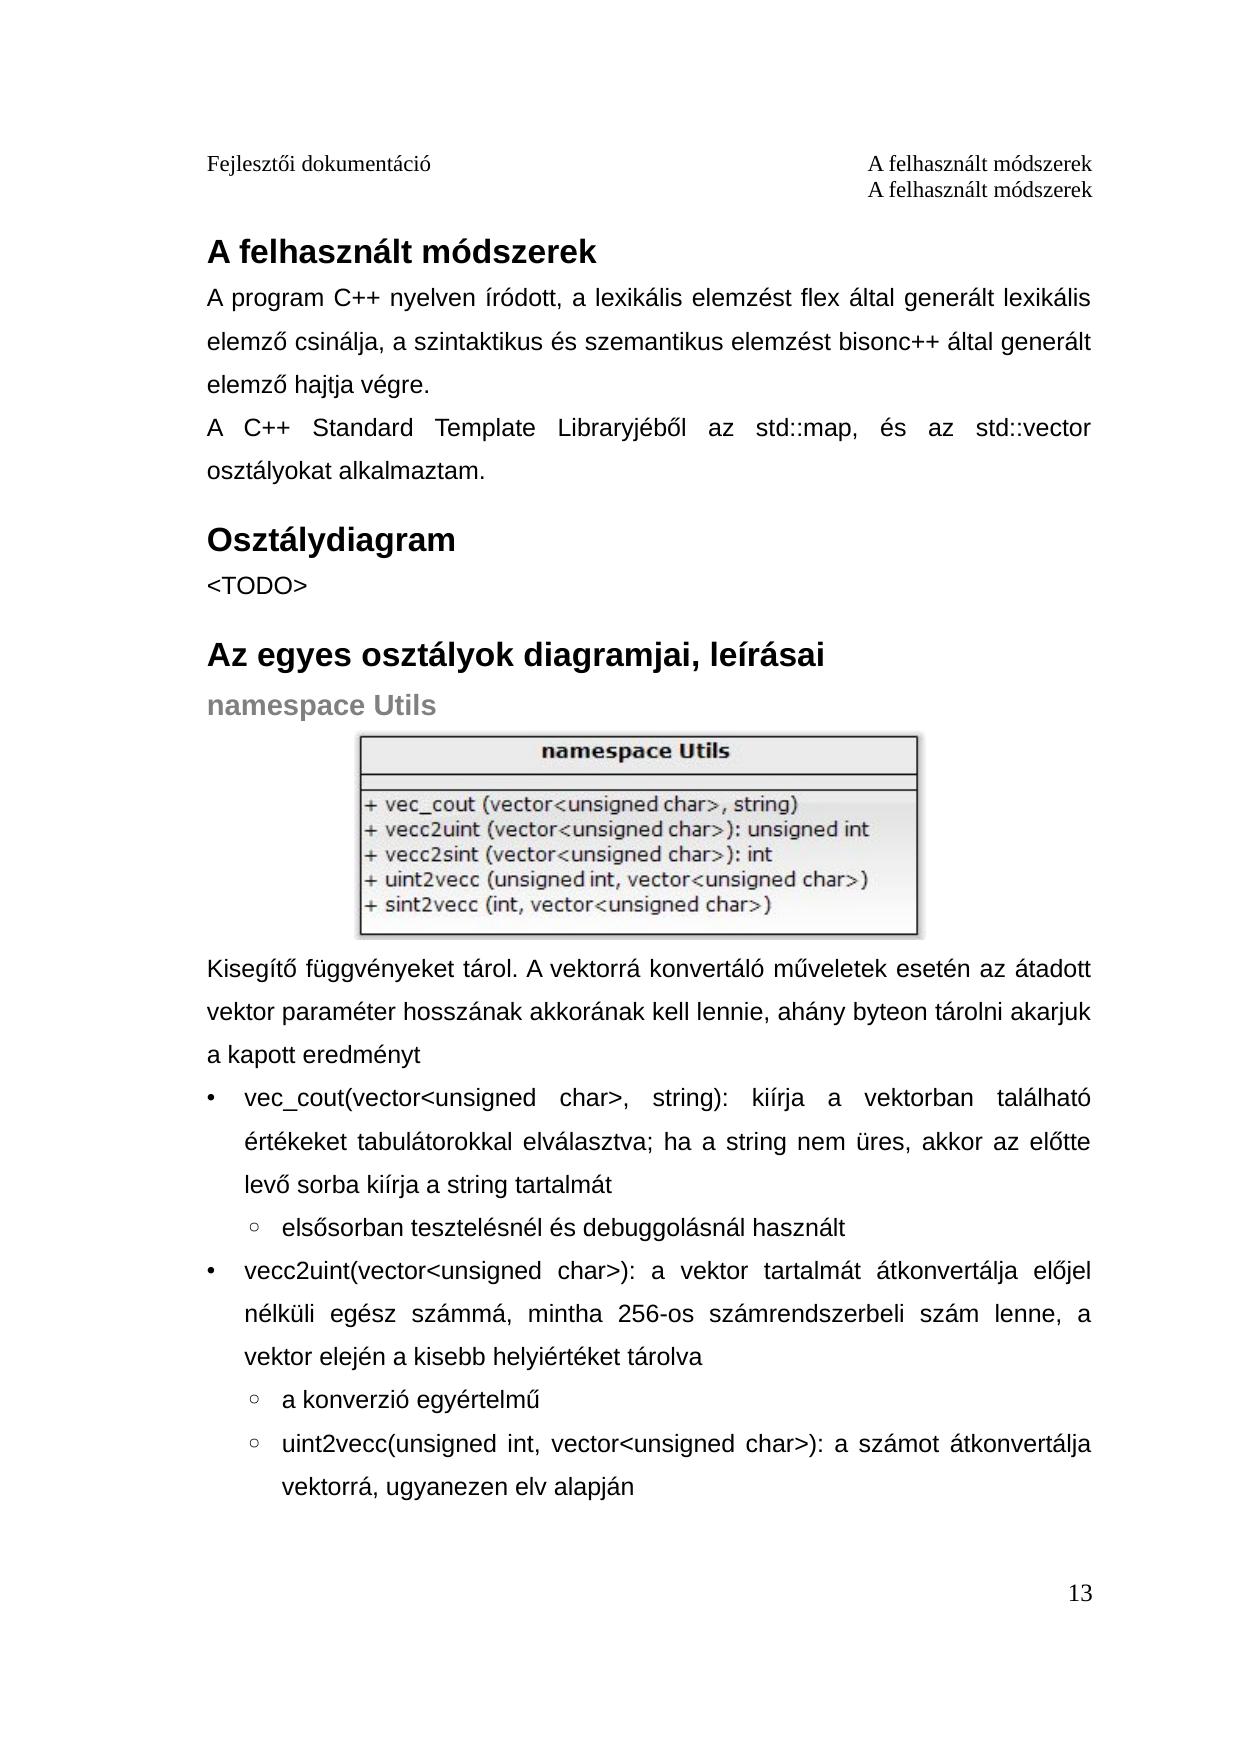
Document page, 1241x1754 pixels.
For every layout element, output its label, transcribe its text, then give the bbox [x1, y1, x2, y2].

list elsősorban tesztelésnél és debuggolásnál használt [244, 1213, 1093, 1242]
text A C++ Standard Template Libraryjéből az std::map, és az std::vector osztályokat alkalmaztam. [207, 413, 1093, 484]
text Kisegítő függvényeket tárol. A vektorrá konvertáló műveletek esetén az átadott vektor paraméter hosszának akkorának kell lennie, ahány byteon tárolni akarjuk a kapott eredményt [207, 734, 1093, 1069]
list vecc2uint(vector<unsigned char>): a vektor tartalmát átkonvertálja előjel nélküli egész számmá, mintha 256-os számrendszerbeli szám lenne, a vektor elején a kisebb helyiértéket tárolva [207, 1256, 1093, 1371]
picture [354, 730, 926, 940]
list vec_cout(vector<unsigned char>, string): kiírja a vektorban található értékeket tabulátorokkal elválasztva; ha a string nem üres, akkor az előtte levő sorba kiírja a string tartalmát [207, 1083, 1093, 1198]
list a konverzió egyértelmű [244, 1386, 1093, 1414]
subtitle Az egyes osztályok diagramjai, leírásai [207, 635, 1093, 673]
text A program C++ nyelven íródott, a lexikális elemzést flex által generált lexikális elemző csinálja, a szintaktikus és szemantikus elemzést bisonc++ által generált elemző hajtja végre. [207, 283, 1093, 398]
subtitle A felhasznált módszerek [207, 232, 1093, 271]
text <TODO> [207, 571, 1093, 600]
list uint2vecc(unsigned int, vector<unsigned char>): a számot átkonvertálja vektorrá, ugyanezen elv alapján [244, 1429, 1093, 1501]
subtitle Osztálydiagram [207, 520, 1093, 558]
subtitle namespace Utils [207, 688, 1093, 722]
